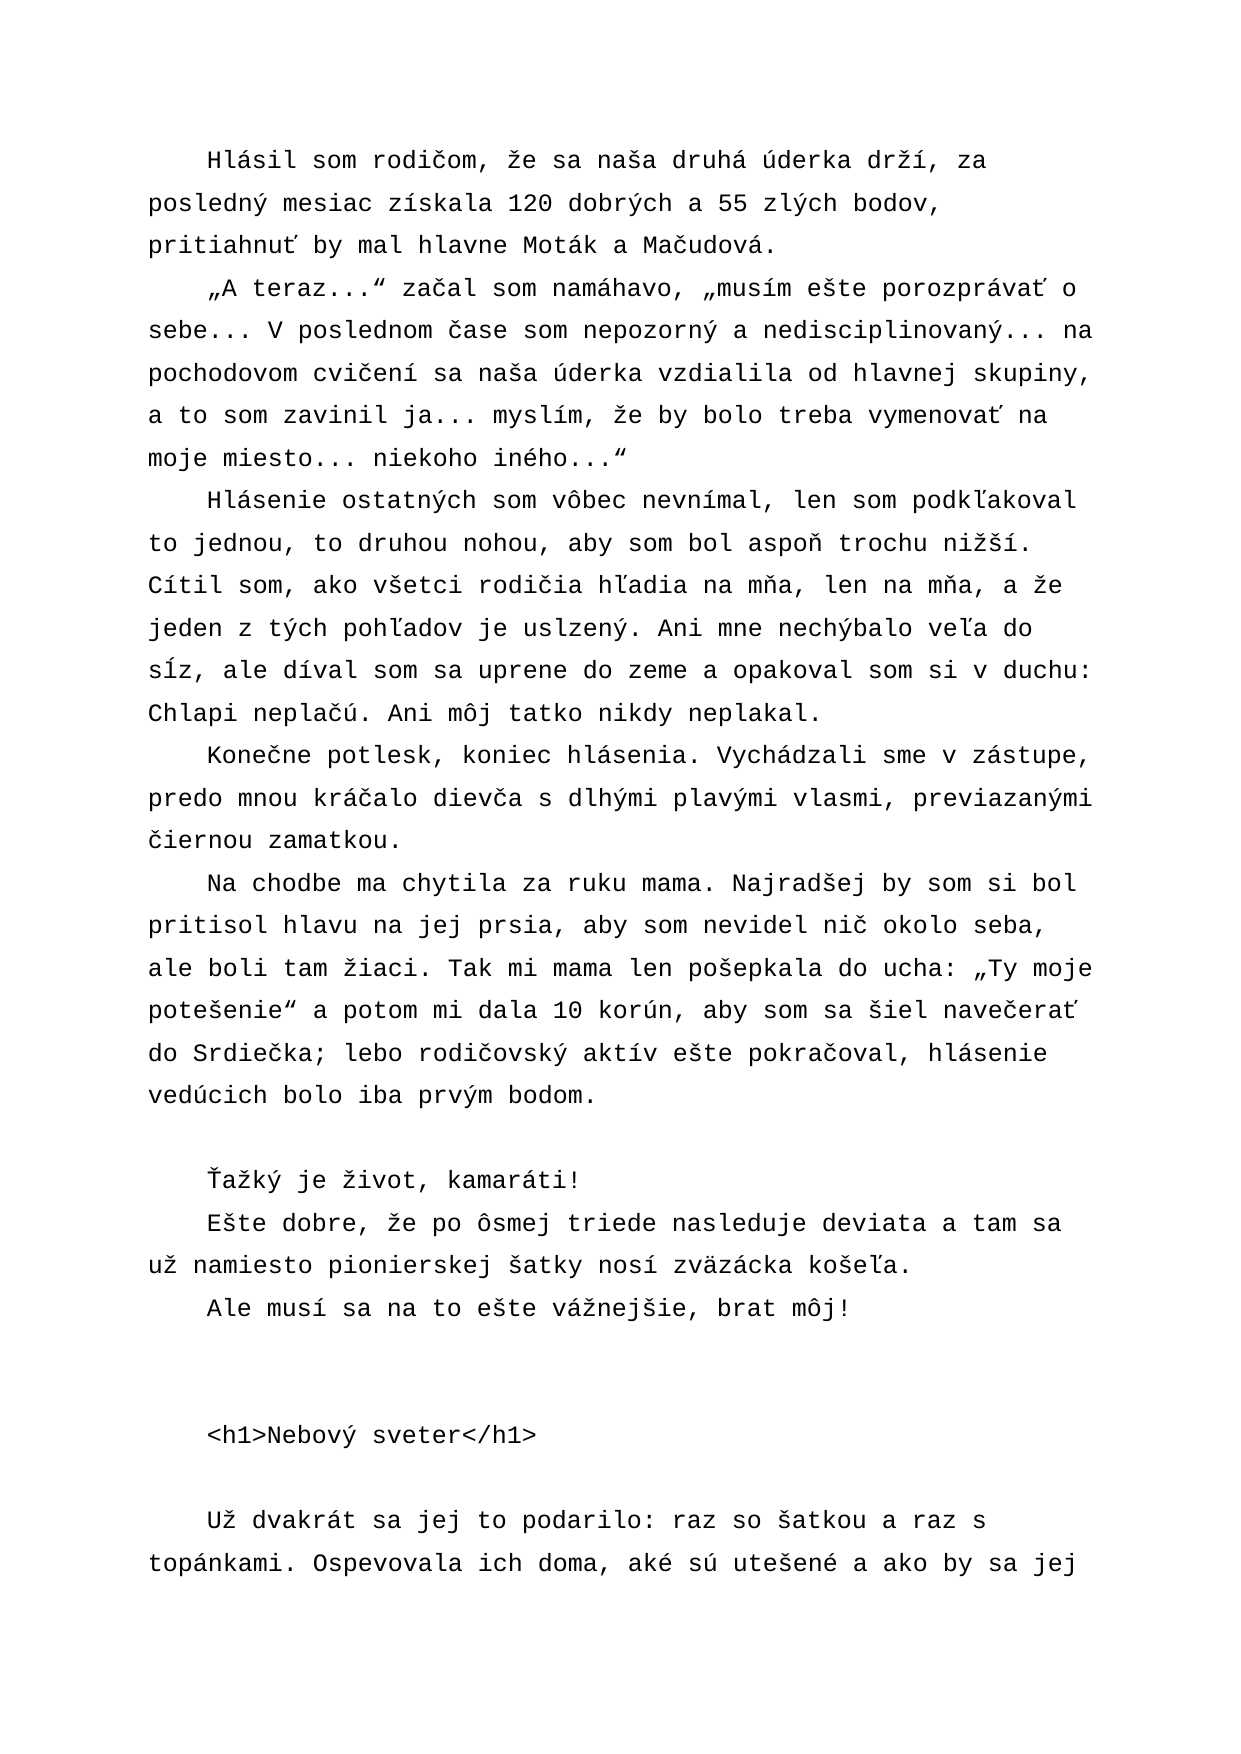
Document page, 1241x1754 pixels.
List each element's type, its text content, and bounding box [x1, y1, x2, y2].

text Už dvakrát sa jej to podarilo: raz so šatkou a raz s topánkami. Ospevovala ich doma, aké sú utešené a ako by sa jej [148, 1508, 1093, 1578]
text Ťažký je život, kamaráti! [148, 1168, 1093, 1196]
text Konečne potlesk, koniec hlásenia. Vychádzali sme v zástupe, predo mnou kráčalo dievča s dlhými plavými vlasmi, previazanými čiernou zamatkou. [148, 743, 1093, 856]
text Hlásenie ostatných som vôbec nevnímal, len som podkľakoval to jednou, to druhou nohou, aby som bol aspoň trochu nižší. Cítil som, ako všetci rodičia hľadia na mňa, len na mňa, a že jeden z tých pohľadov je uslzený. Ani mne nechýbalo veľa do sĺz, ale díval som sa uprene do zeme a opakoval som si v duchu: Chlapi neplačú. Ani môj tatko nikdy neplakal. [148, 488, 1093, 728]
text Hlásil som rodičom, že sa naša druhá úderka drží, za posledný mesiac získala 120 dobrých a 55 zlých bodov, pritiahnuť by mal hlavne Moták a Mačudová. [148, 148, 1093, 261]
text <h1>Nebový sveter</h1> [148, 1423, 1093, 1451]
text Na chodbe ma chytila za ruku mama. Najradšej by som si bol pritisol hlavu na jej prsia, aby som nevidel nič okolo seba, ale boli tam žiaci. Tak mi mama len pošepkala do ucha: „Ty moje potešenie“ a potom mi dala 10 korún, aby som sa šiel navečerať do Srdiečka; lebo rodičovský aktív ešte pokračoval, hlásenie vedúcich bolo iba prvým bodom. [148, 870, 1093, 1111]
text Ešte dobre, že po ôsmej triede nasleduje deviata a tam sa už namiesto pionierskej šatky nosí zväzácka košeľa. [148, 1210, 1093, 1281]
text Ale musí sa na to ešte vážnejšie, brat môj! [148, 1295, 1093, 1323]
text „A teraz...“ začal som namáhavo, „musím ešte porozprávať o sebe... V poslednom čase som nepozorný a nedisciplinovaný... na pochodovom cvičení sa naša úderka vzdialila od hlavnej skupiny, a to som zavinil ja... myslím, že by bolo treba vymenovať na moje miesto... niekoho iného...“ [148, 275, 1093, 473]
